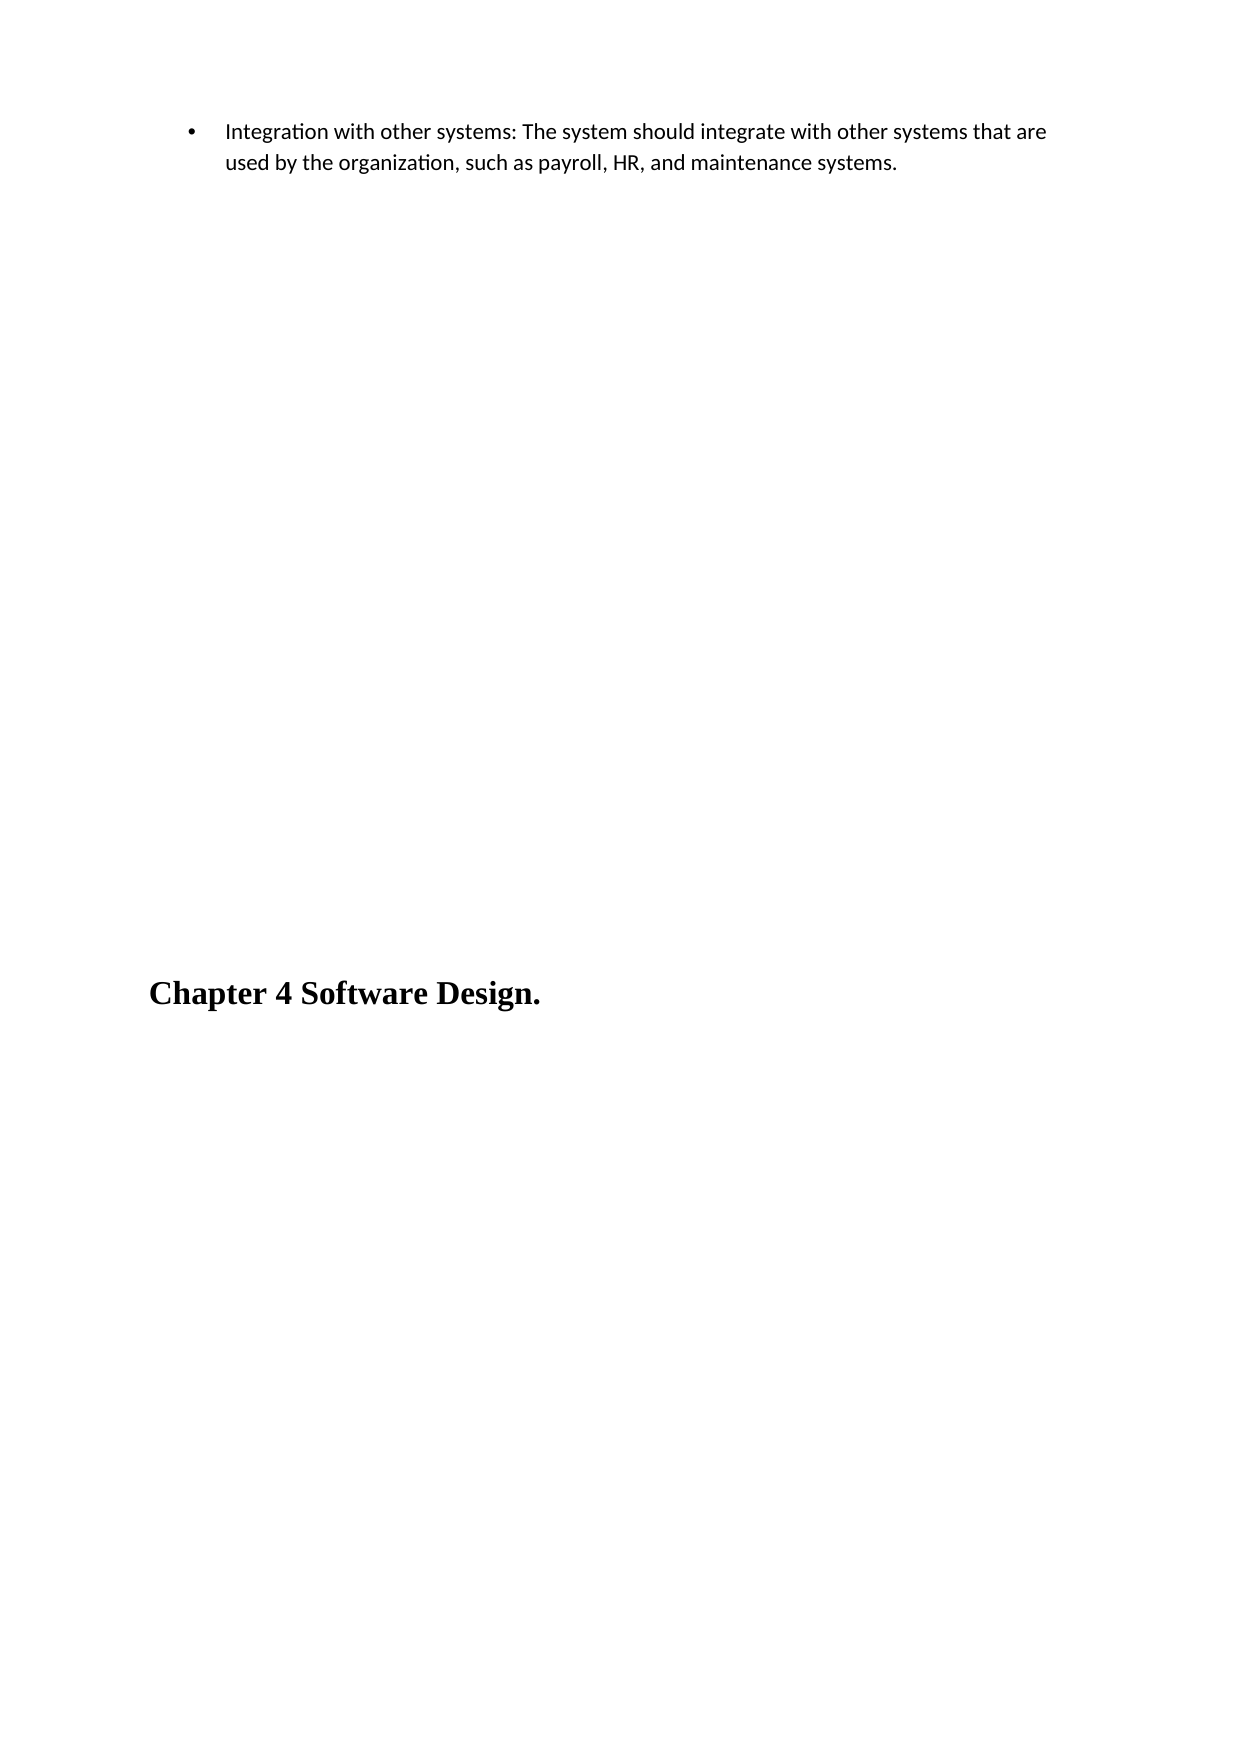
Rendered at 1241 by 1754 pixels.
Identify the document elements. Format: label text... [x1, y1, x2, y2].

text Chapter 4 Software Design. [148, 973, 1119, 1011]
list Integration with other systems: The system should integrate with other systems that are used by the organization, such as payroll, HR, and maintenance systems. [188, 117, 1091, 176]
